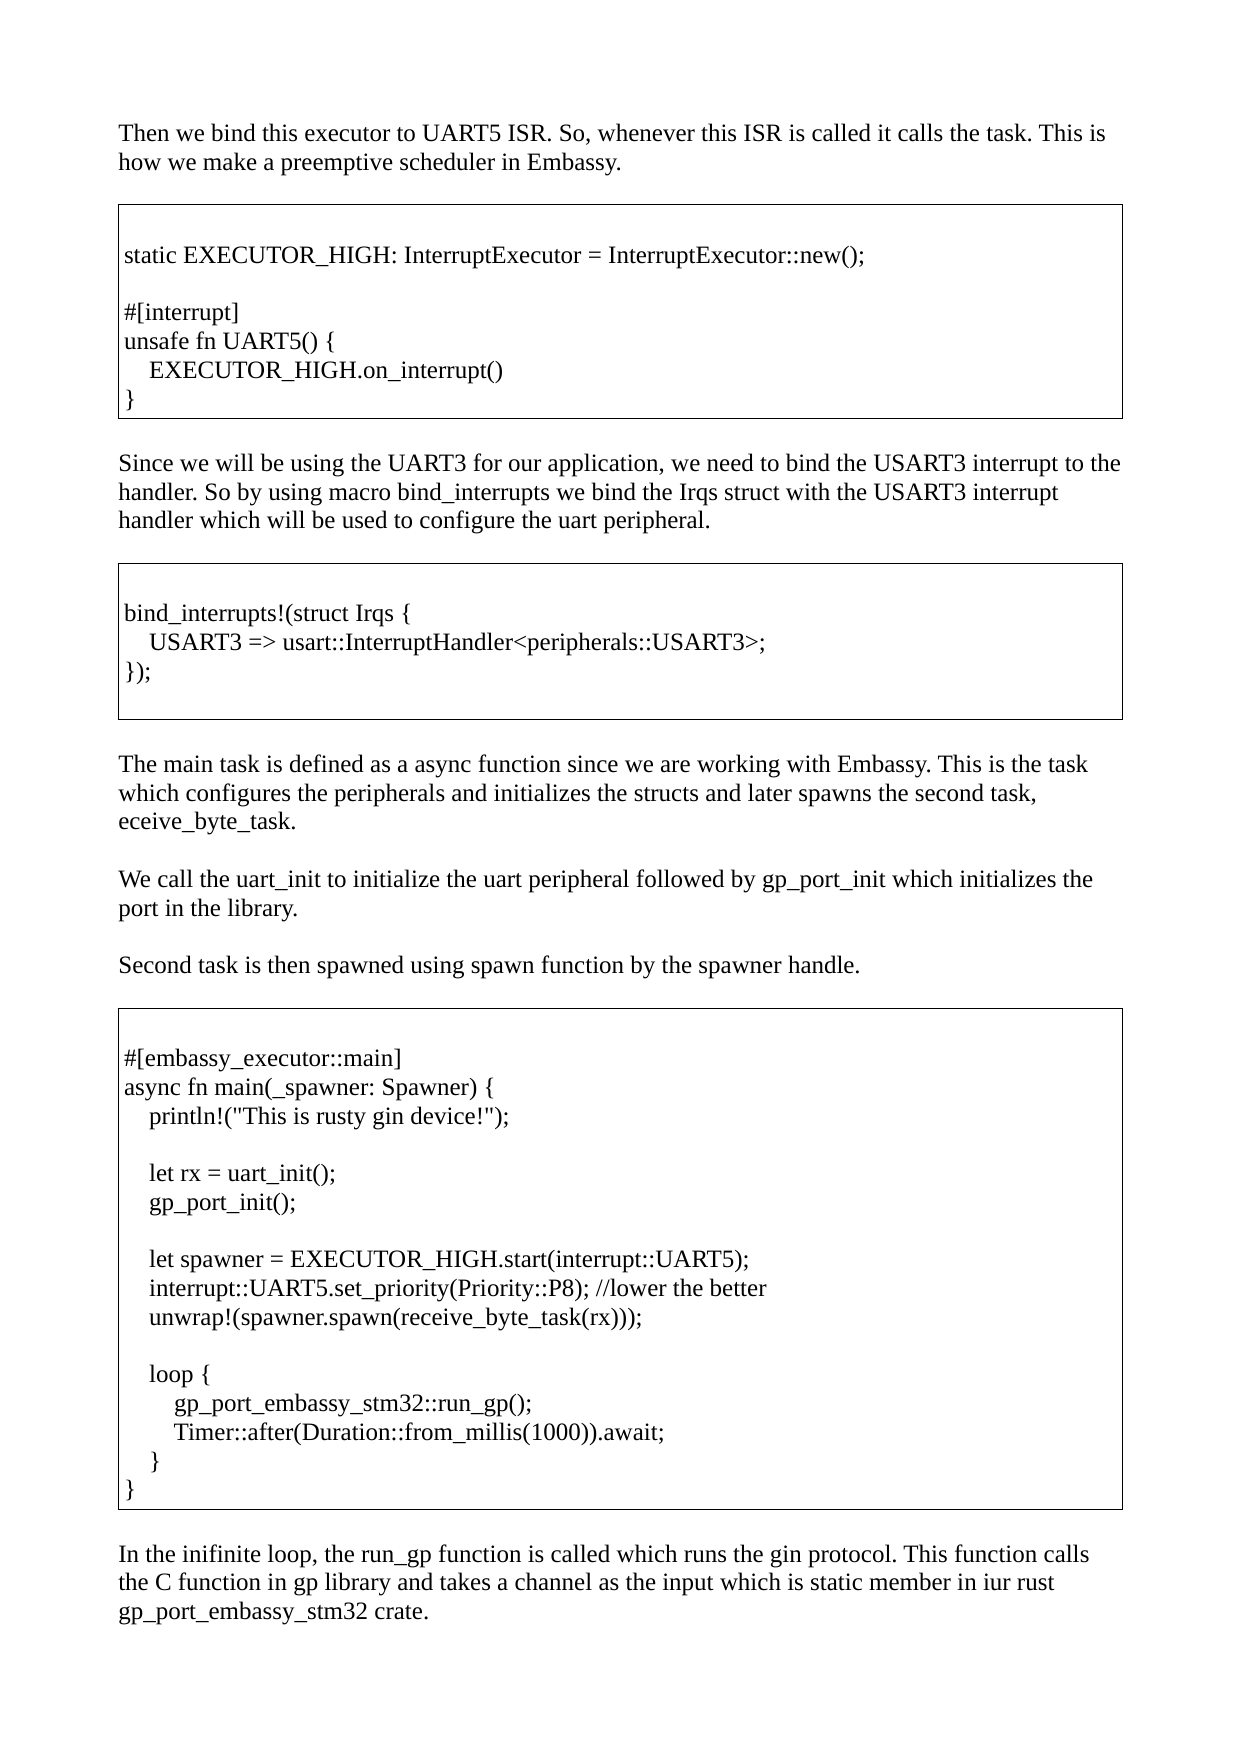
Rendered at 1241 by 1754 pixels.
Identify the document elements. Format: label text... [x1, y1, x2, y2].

text Since we will be using the UART3 for our application, we need to bind the USART3 interrupt to the handler. So by using macro bind_interrupts we bind the Irqs struct with the USART3 interrupt handler which will be used to configure the uart peripheral. [118, 448, 1122, 534]
table_header static EXECUTOR_HIGH: InterruptExecutor = InterruptExecutor::new(); #[interrupt] unsafe fn UART5() { EXECUTOR_HIGH.on_interrupt() } [119, 205, 1122, 418]
text The main task is defined as a async function since we are working with Embassy. This is the task which configures the peripherals and initializes the structs and later spawns the second task, eceive_byte_task. [118, 749, 1122, 835]
text We call the uart_init to initialize the uart peripheral followed by gp_port_init which initializes the port in the library. [118, 864, 1122, 921]
table_header #[embassy_executor::main] async fn main(_spawner: Spawner) { println!("This is rusty gin device!"); let rx = uart_init(); gp_port_init(); let spawner = EXECUTOR_HIGH.start(interrupt::UART5); interrupt::UART5.set_priority(Priority::P8); //lower the better unwrap!(spawner.spawn(receive_byte_task(rx))); loop { gp_port_embassy_stm32::run_gp(); Timer::after(Duration::from_millis(1000)).await; } } [119, 1009, 1122, 1509]
text Then we bind this executor to UART5 ISR. So, whenever this ISR is called it calls the task. This is how we make a preemptive scheduler in Embassy. [118, 118, 1122, 176]
text Second task is then spawned using spawn function by the spawner handle. [118, 950, 1122, 979]
table_header bind_interrupts!(struct Irqs { USART3 => usart::InterruptHandler<peripherals::USART3>; }); [119, 564, 1122, 719]
text In the inifinite loop, the run_gp function is called which runs the gin protocol. This function calls the C function in gp library and takes a channel as the input which is static member in iur rust gp_port_embassy_stm32 crate. [118, 1539, 1122, 1625]
